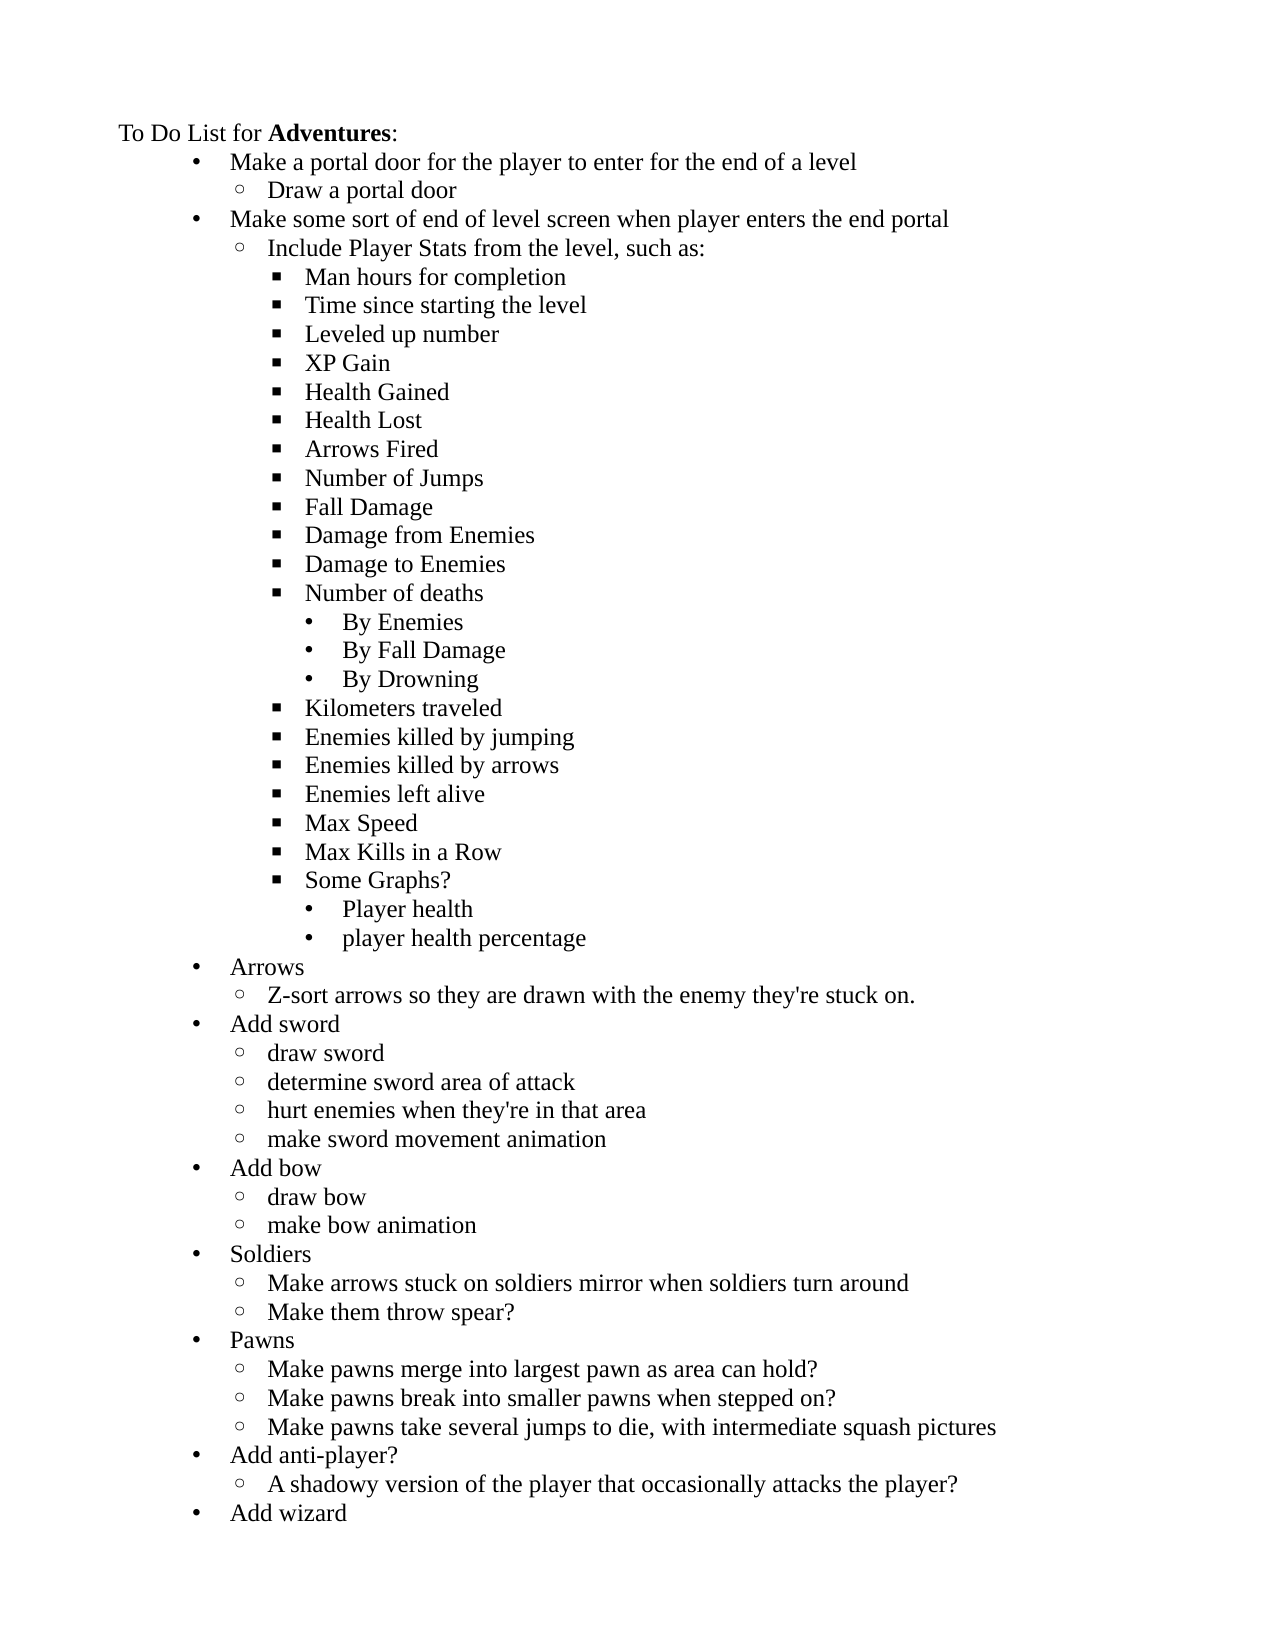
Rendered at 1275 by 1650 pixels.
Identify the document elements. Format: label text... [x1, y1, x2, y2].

list By Drowning [304, 664, 1157, 693]
list Enemies left alive [267, 779, 1157, 808]
list make bow animation [229, 1211, 1157, 1239]
list Max Kills in a Row [267, 837, 1157, 866]
list Some Graphs? [267, 866, 1157, 894]
list Enemies killed by arrows [267, 751, 1157, 779]
list Number of deaths [267, 578, 1157, 607]
list Arrows [192, 952, 1157, 981]
list Soldiers [192, 1239, 1157, 1268]
list Make pawns merge into largest pawn as area can hold? [229, 1354, 1157, 1383]
list By Fall Damage [304, 636, 1157, 664]
list Damage from Enemies [267, 521, 1157, 549]
list Leveled up number [267, 319, 1157, 348]
list Damage to Enemies [267, 549, 1157, 578]
list Max Speed [267, 808, 1157, 837]
list Draw a portal door [229, 176, 1157, 204]
list Make pawns break into smaller pawns when stepped on? [229, 1383, 1157, 1412]
list Add wizard [192, 1498, 1157, 1527]
list Add sword [192, 1009, 1157, 1038]
list Fall Damage [267, 492, 1157, 521]
list Make arrows stuck on soldiers mirror when soldiers turn around [229, 1268, 1157, 1297]
list Pawns [192, 1326, 1157, 1354]
list determine sword area of attack [229, 1067, 1157, 1096]
list By Enemies [304, 607, 1157, 636]
list Add anti-player? [192, 1441, 1157, 1469]
list Add bow [192, 1153, 1157, 1182]
list Make a portal door for the player to enter for the end of a level [192, 147, 1157, 176]
list Time since starting the level [267, 291, 1157, 319]
list Include Player Stats from the level, such as: [229, 233, 1157, 262]
list hurt enemies when they're in that area [229, 1096, 1157, 1124]
list Make them throw spear? [229, 1297, 1157, 1326]
list Z-sort arrows so they are drawn with the enemy they're stuck on. [229, 981, 1157, 1009]
list Make some sort of end of level screen when player enters the end portal [192, 204, 1157, 233]
list Arrows Fired [267, 434, 1157, 463]
list Number of Jumps [267, 463, 1157, 492]
list Health Lost [267, 406, 1157, 434]
list make sword movement animation [229, 1124, 1157, 1153]
text To Do List for Adventures: [118, 118, 1157, 147]
list XP Gain [267, 348, 1157, 377]
list Make pawns take several jumps to die, with intermediate squash pictures [229, 1412, 1157, 1441]
list Enemies killed by jumping [267, 722, 1157, 751]
list player health percentage [304, 923, 1157, 952]
list A shadowy version of the player that occasionally attacks the player? [229, 1469, 1157, 1498]
list Kilometers traveled [267, 693, 1157, 722]
list Player health [304, 894, 1157, 923]
list Man hours for completion [267, 262, 1157, 291]
list draw sword [229, 1038, 1157, 1067]
list Health Gained [267, 377, 1157, 406]
list draw bow [229, 1182, 1157, 1211]
